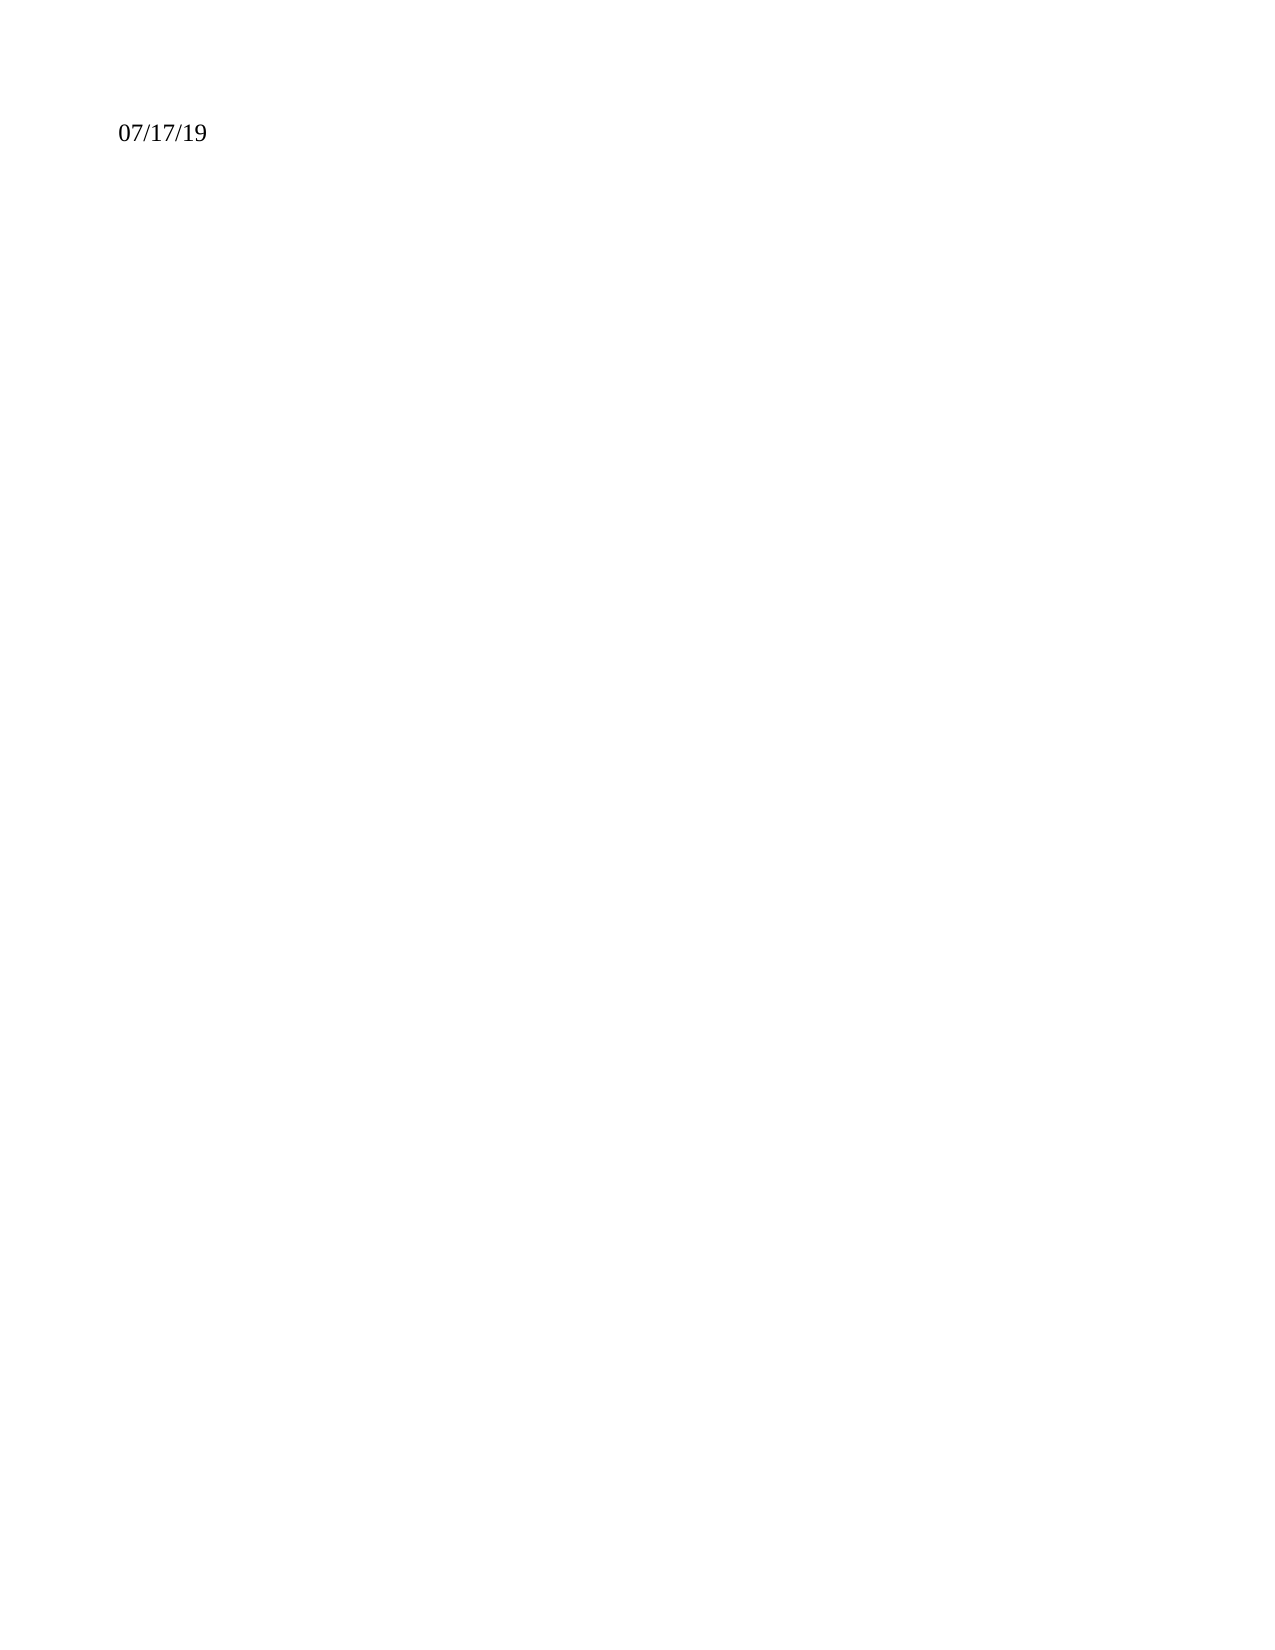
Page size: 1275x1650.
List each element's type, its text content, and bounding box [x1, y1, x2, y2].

text 07/17/19 [118, 118, 1157, 147]
